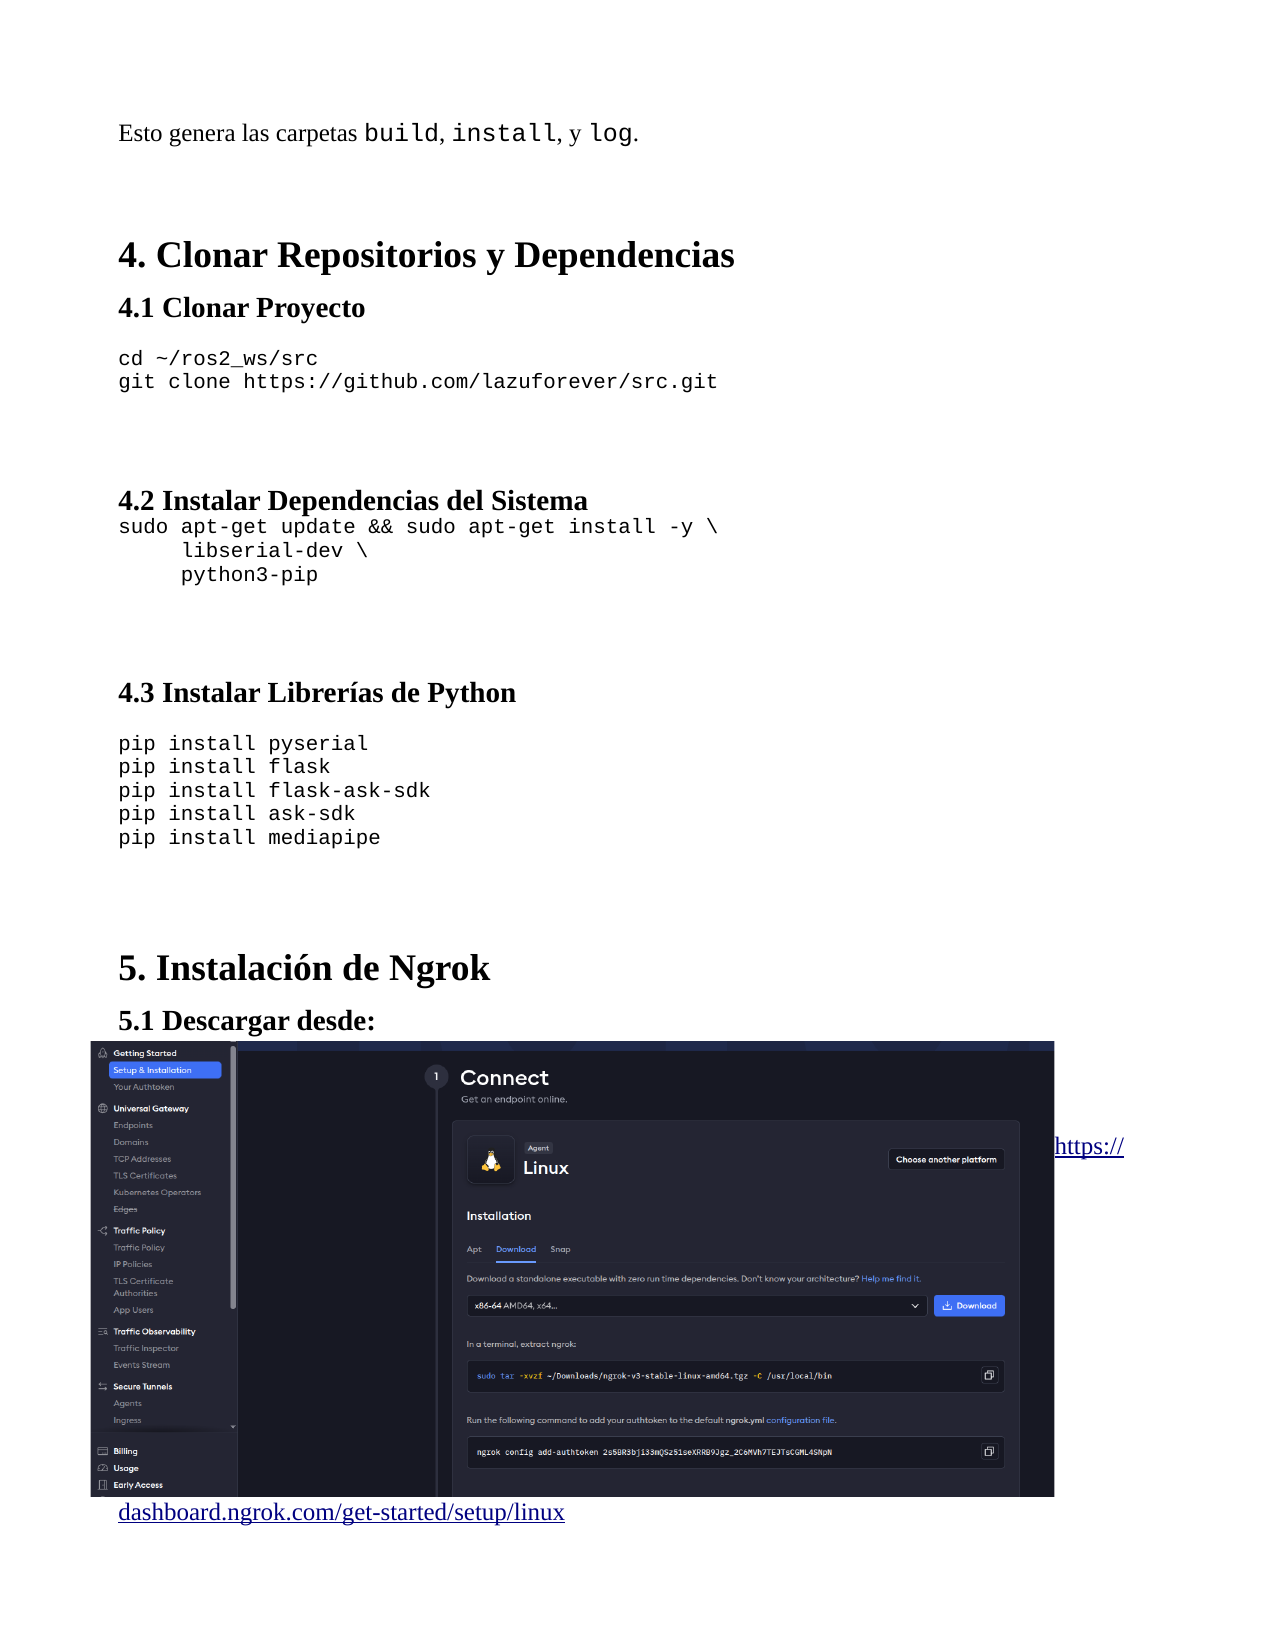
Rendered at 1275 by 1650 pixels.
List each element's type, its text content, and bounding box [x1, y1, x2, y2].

text pip install ask-sdk [118, 803, 1157, 827]
text pip install pyserial [118, 732, 1157, 756]
subtitle 4.1 Clonar Proyecto [118, 291, 1157, 324]
text cd ~/ros2_ws/src [118, 348, 1157, 371]
text Esto genera las carpetas build, install, y log. [118, 118, 1157, 149]
text pip install mediapipe [118, 827, 1157, 851]
text git clone https://github.com/lazuforever/src.git [118, 371, 1157, 395]
text libserial-dev \ [118, 540, 1157, 564]
text https://dashboard.ngrok.com/get-started/setup/linux [118, 1131, 1157, 1526]
subtitle 4. Clonar Repositorios y Dependencias [118, 233, 1157, 276]
text python3-pip [118, 564, 1157, 587]
text sudo apt-get update && sudo apt-get install -y \ [118, 516, 1157, 540]
text pip install flask [118, 756, 1157, 780]
subtitle 4.2 Instalar Dependencias del Sistema [118, 483, 1157, 516]
text pip install flask-ask-sdk [118, 780, 1157, 803]
subtitle 4.3 Instalar Librerías de Python [118, 675, 1157, 709]
subtitle 5. Instalación de Ngrok [118, 945, 1157, 988]
subtitle 5.1 Descargar desde: [118, 1003, 1157, 1036]
